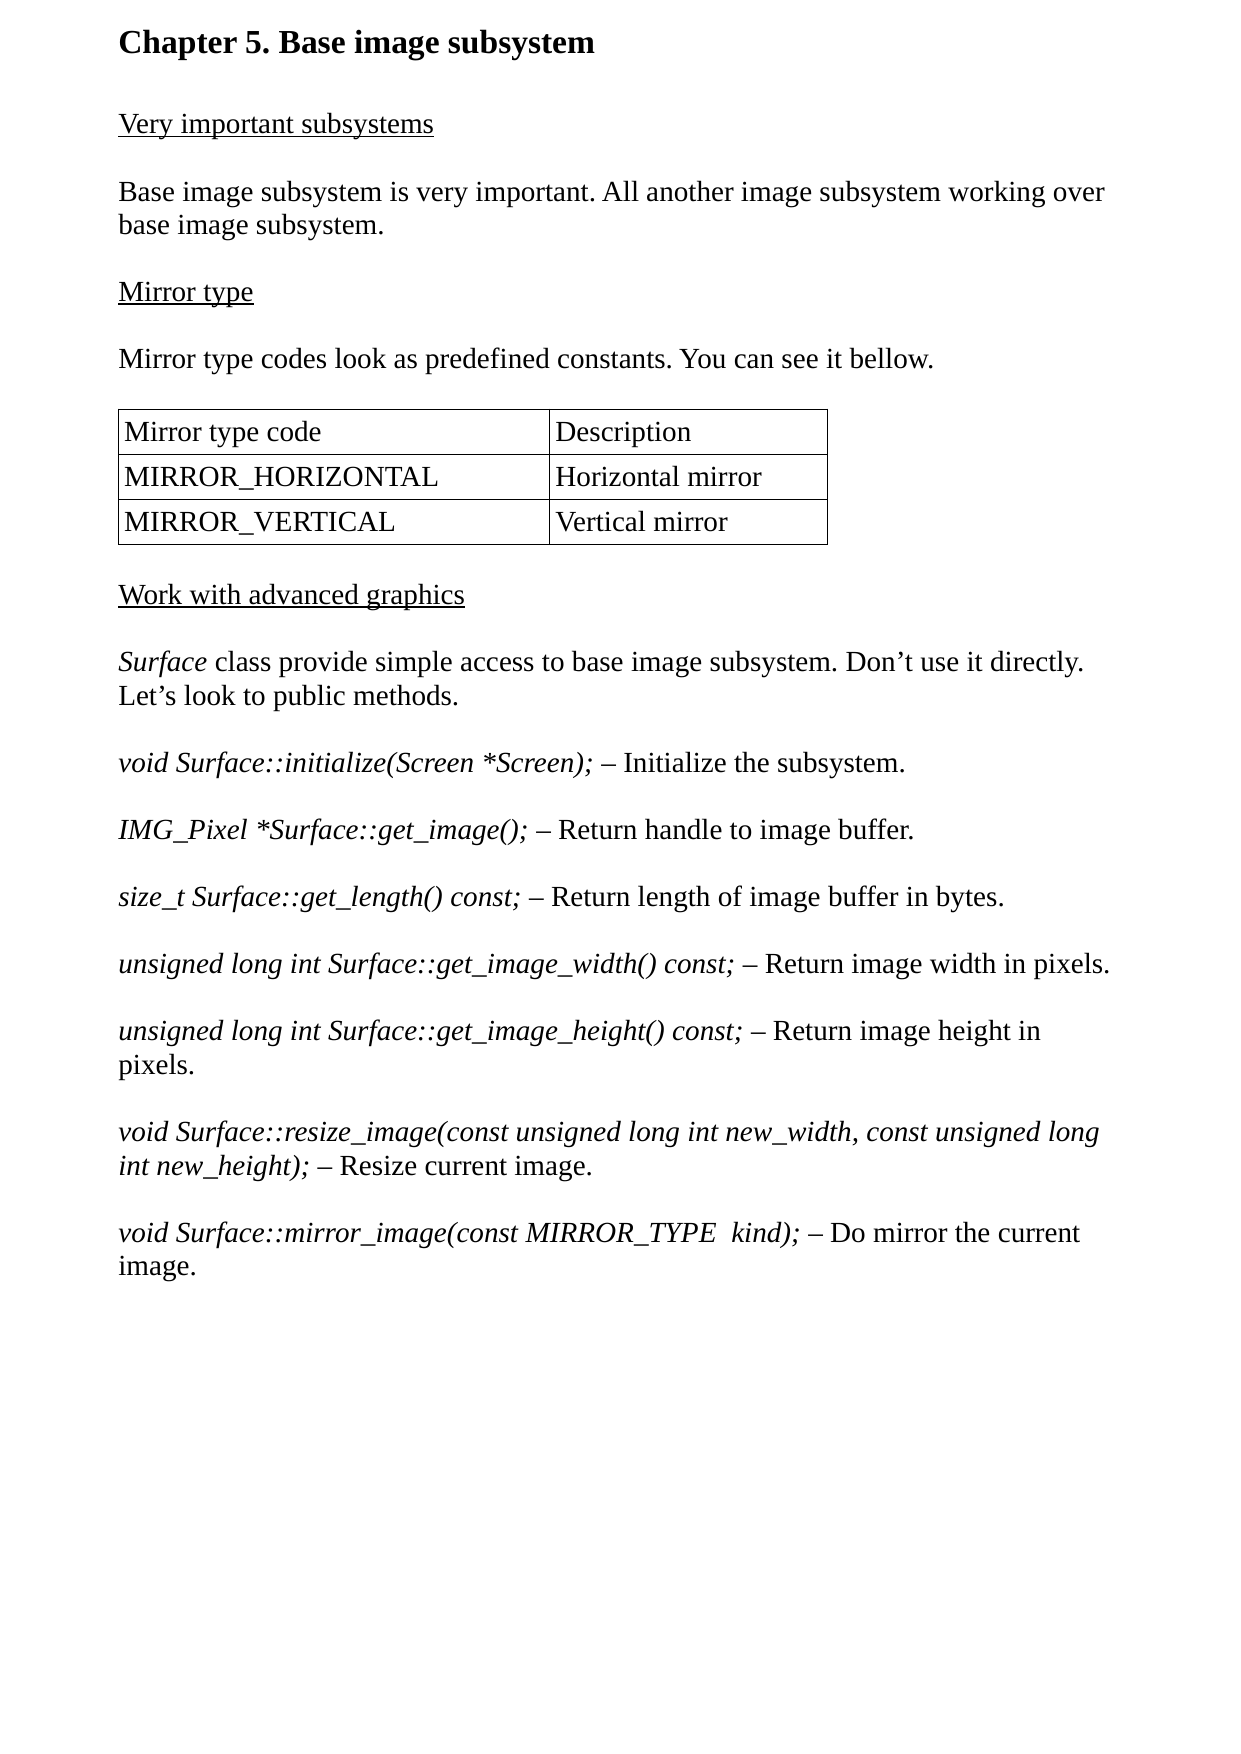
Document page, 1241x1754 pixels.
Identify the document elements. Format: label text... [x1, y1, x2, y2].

table_cell Vertical mirror [550, 500, 827, 544]
text Mirror type [118, 274, 1122, 308]
text unsigned long int Surface::get_image_width() const; – Return image width in pixels. [118, 946, 1122, 980]
text size_t Surface::get_length() const; – Return length of image buffer in bytes. [118, 879, 1122, 913]
table_cell MIRROR_VERTICAL [119, 500, 549, 544]
text void Surface::resize_image(const unsigned long int new_width, const unsigned long int new_height); – Resize current image. [118, 1114, 1122, 1181]
text Work with advanced graphics [118, 577, 1122, 611]
text void Surface::mirror_image(const MIRROR_TYPE kind); – Do mirror the current image. [118, 1215, 1122, 1282]
text void Surface::initialize(Screen *Screen); – Initialize the subsystem. [118, 745, 1122, 779]
text Surface class provide simple access to base image subsystem. Don’t use it directly. Let’s look to public methods. [118, 644, 1122, 712]
text Mirror type codes look as predefined constants. You can see it bellow. [118, 341, 1122, 375]
text unsigned long int Surface::get_image_height() const; – Return image height in pixels. [118, 1013, 1122, 1081]
table_cell Horizontal mirror [550, 455, 827, 499]
table_cell MIRROR_HORIZONTAL [119, 455, 549, 499]
text Base image subsystem is very important. All another image subsystem working over base image subsystem. [118, 174, 1122, 241]
table_header Description [550, 410, 827, 453]
text IMG_Pixel *Surface::get_image(); – Return handle to image buffer. [118, 812, 1122, 846]
text Very important subsystems [118, 107, 1122, 140]
table_header Mirror type code [119, 410, 549, 453]
subtitle Chapter 5. Base image subsystem [118, 22, 1122, 61]
